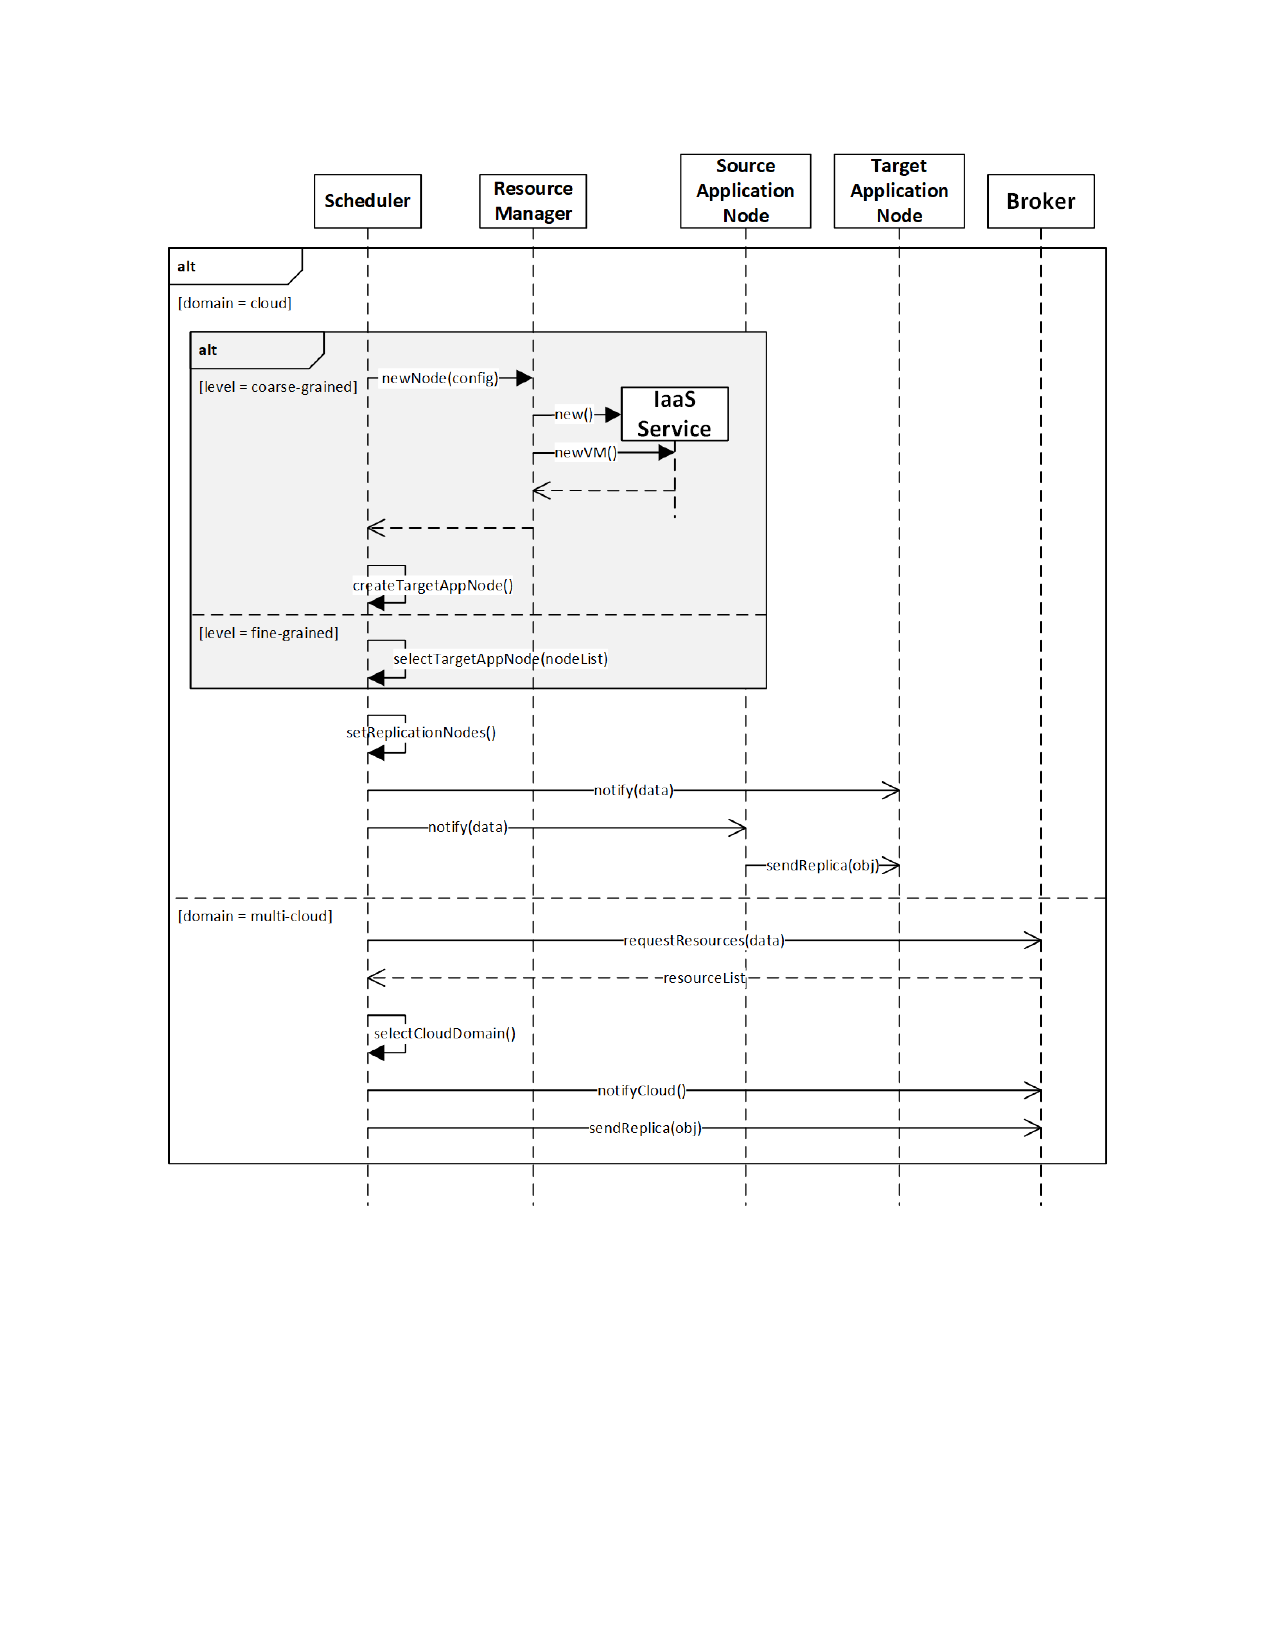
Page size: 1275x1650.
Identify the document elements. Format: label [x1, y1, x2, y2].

picture [167, 146, 1108, 1207]
